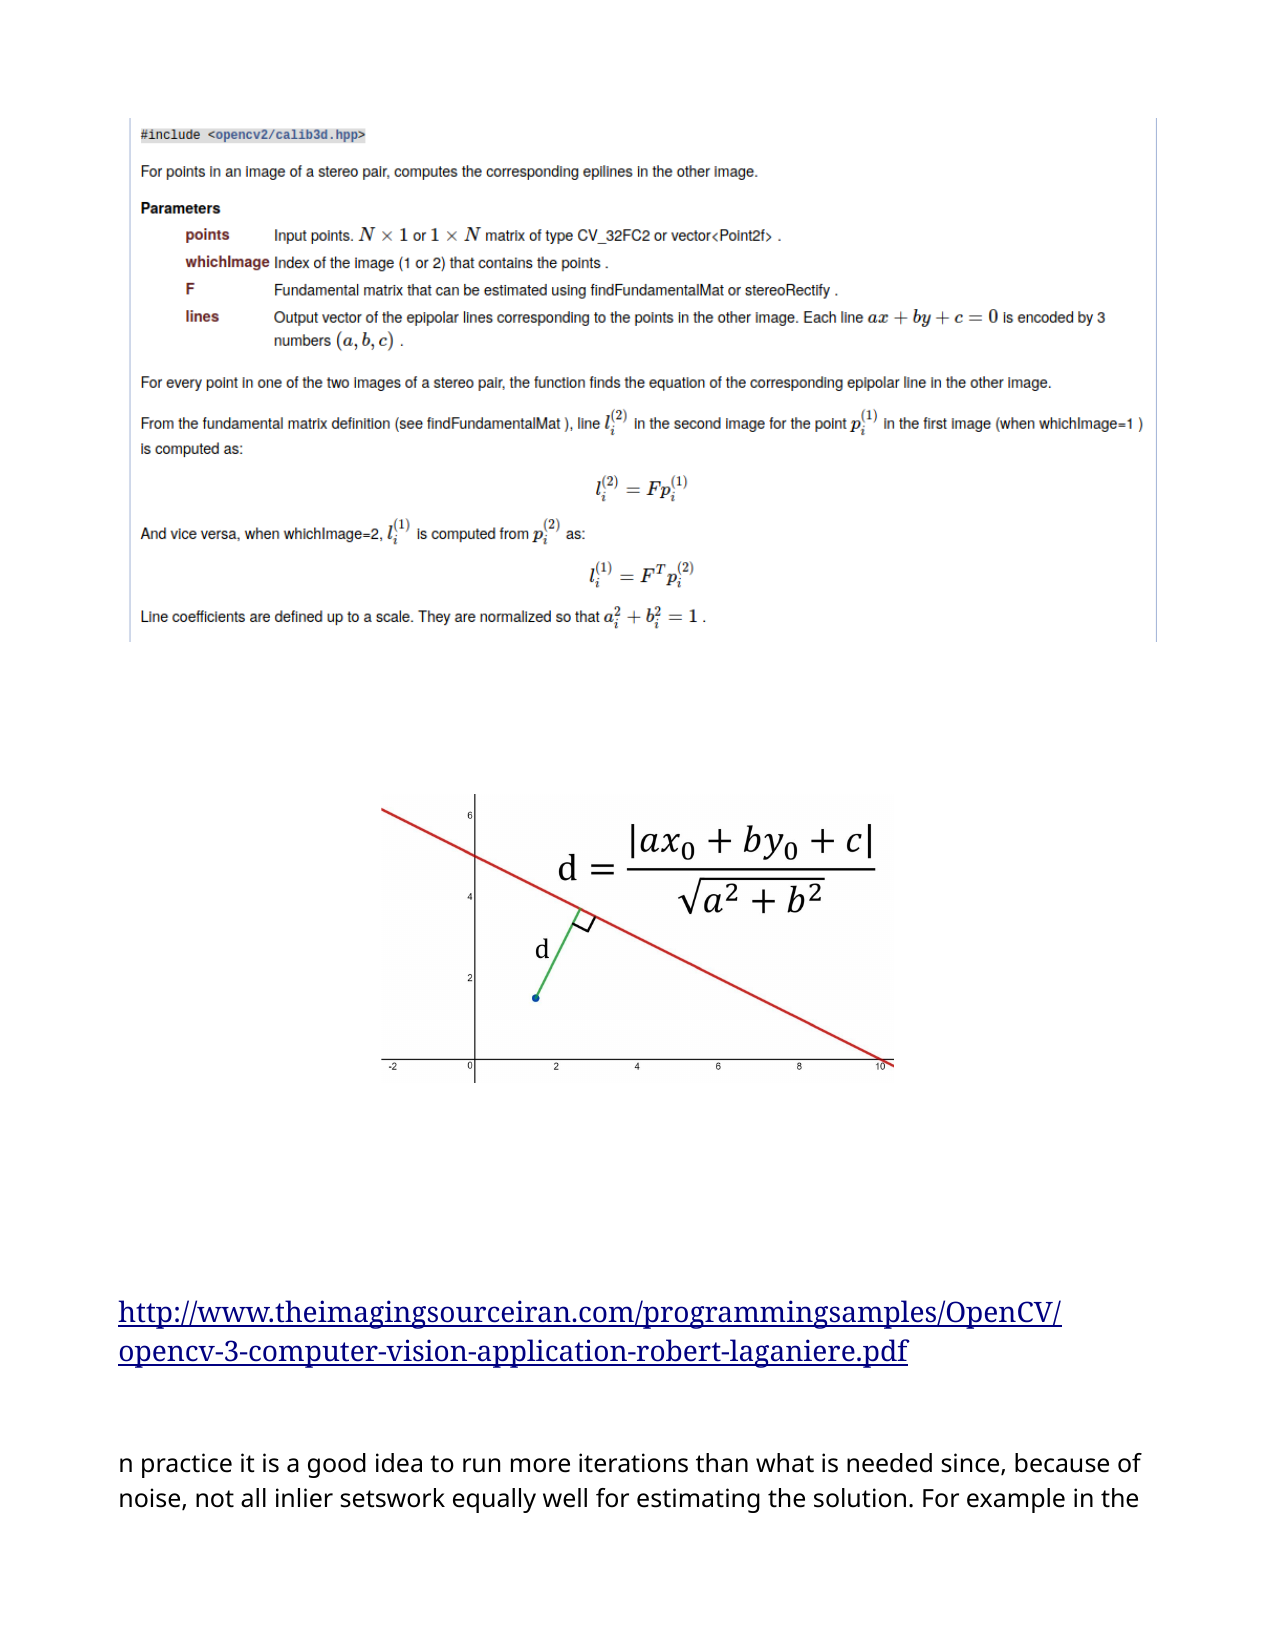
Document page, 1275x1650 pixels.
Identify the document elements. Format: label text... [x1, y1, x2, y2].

text http://www.theimagingsourceiran.com/programmingsamples/OpenCV/opencv-3-computer-vision-application-robert-laganiere.pdf [118, 1293, 1157, 1369]
picture [381, 794, 894, 1083]
text n practice it is a good idea to run more iterations than what is needed since, because of noise, not all inlier setswork equally well for estimating the solution. For example in the [118, 1446, 1157, 1514]
picture [118, 118, 1157, 642]
